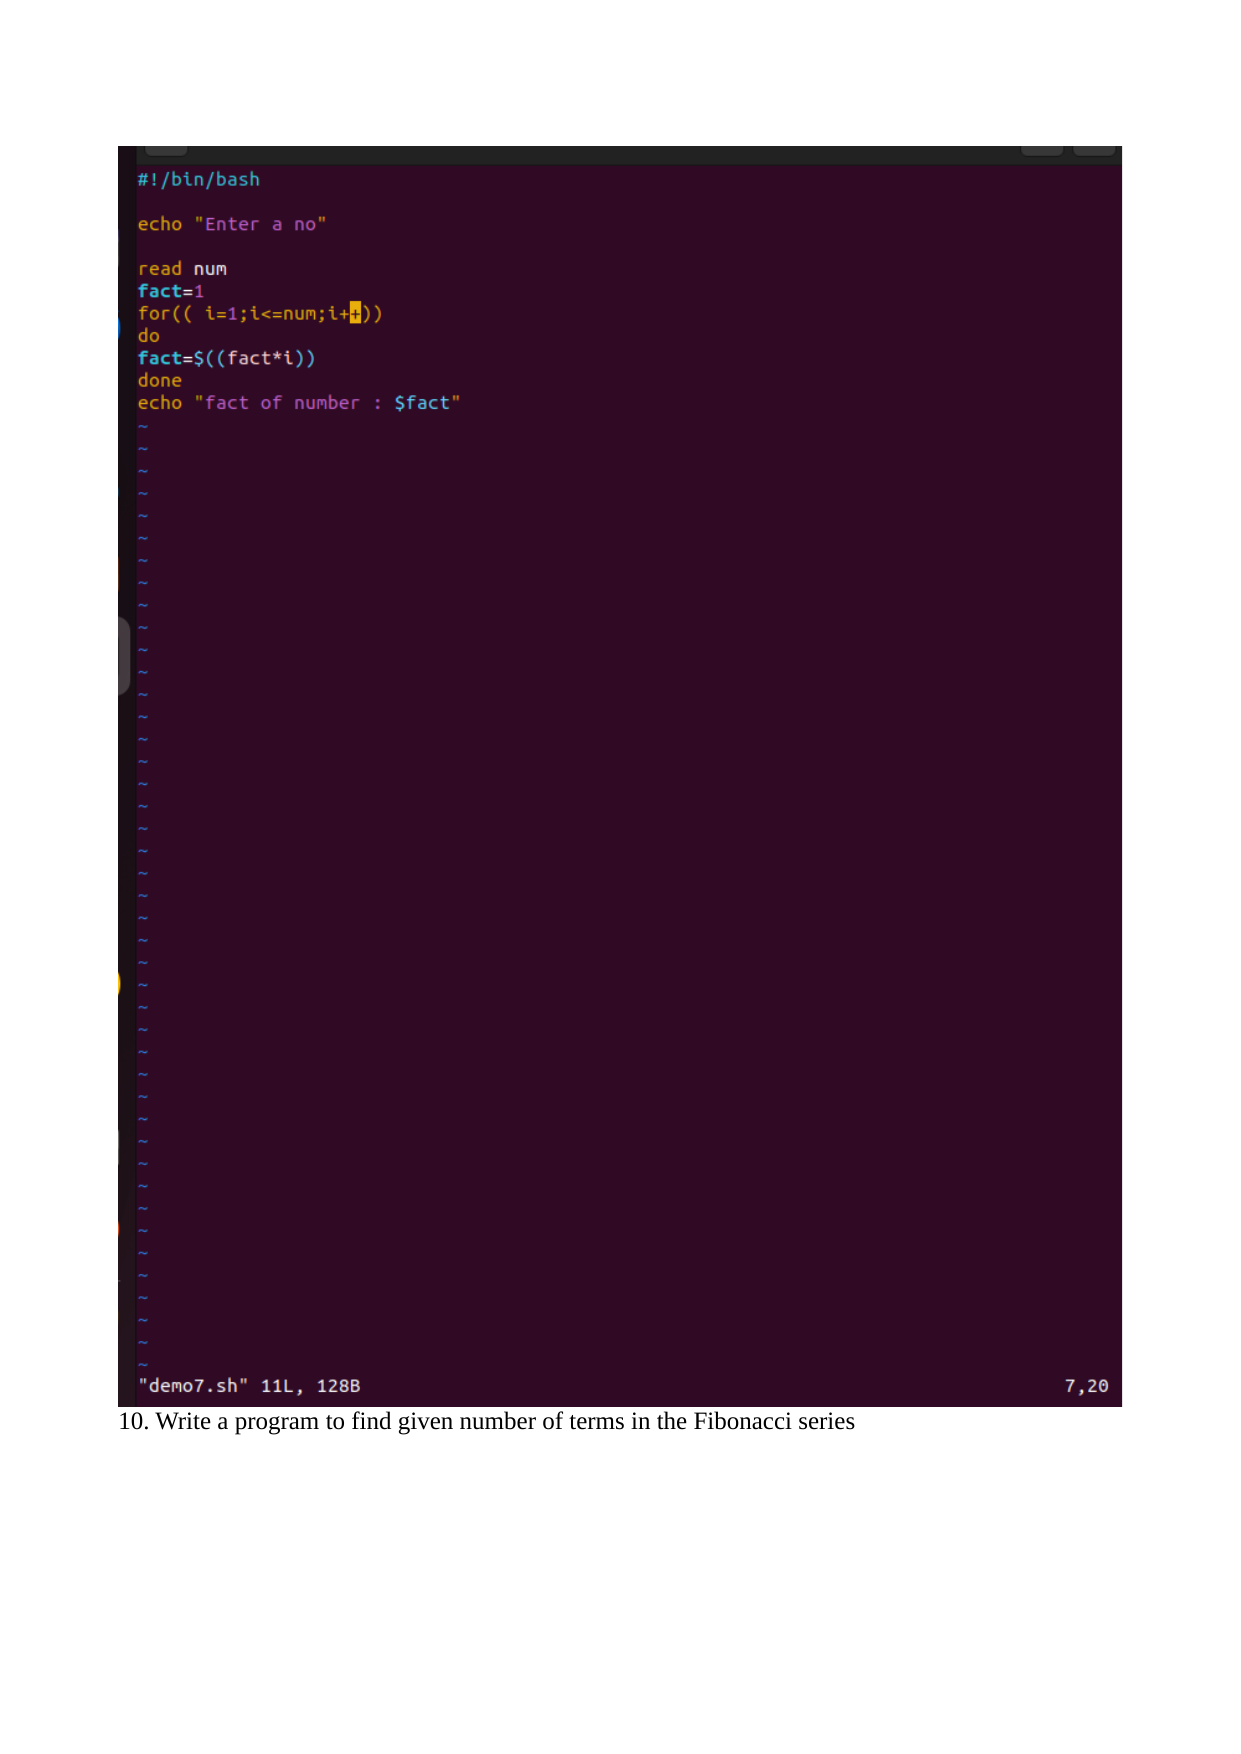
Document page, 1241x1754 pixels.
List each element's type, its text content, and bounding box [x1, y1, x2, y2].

text 10. Write a program to find given number of terms in the Fibonacci series [118, 1407, 1122, 1435]
picture [118, 146, 1123, 1407]
